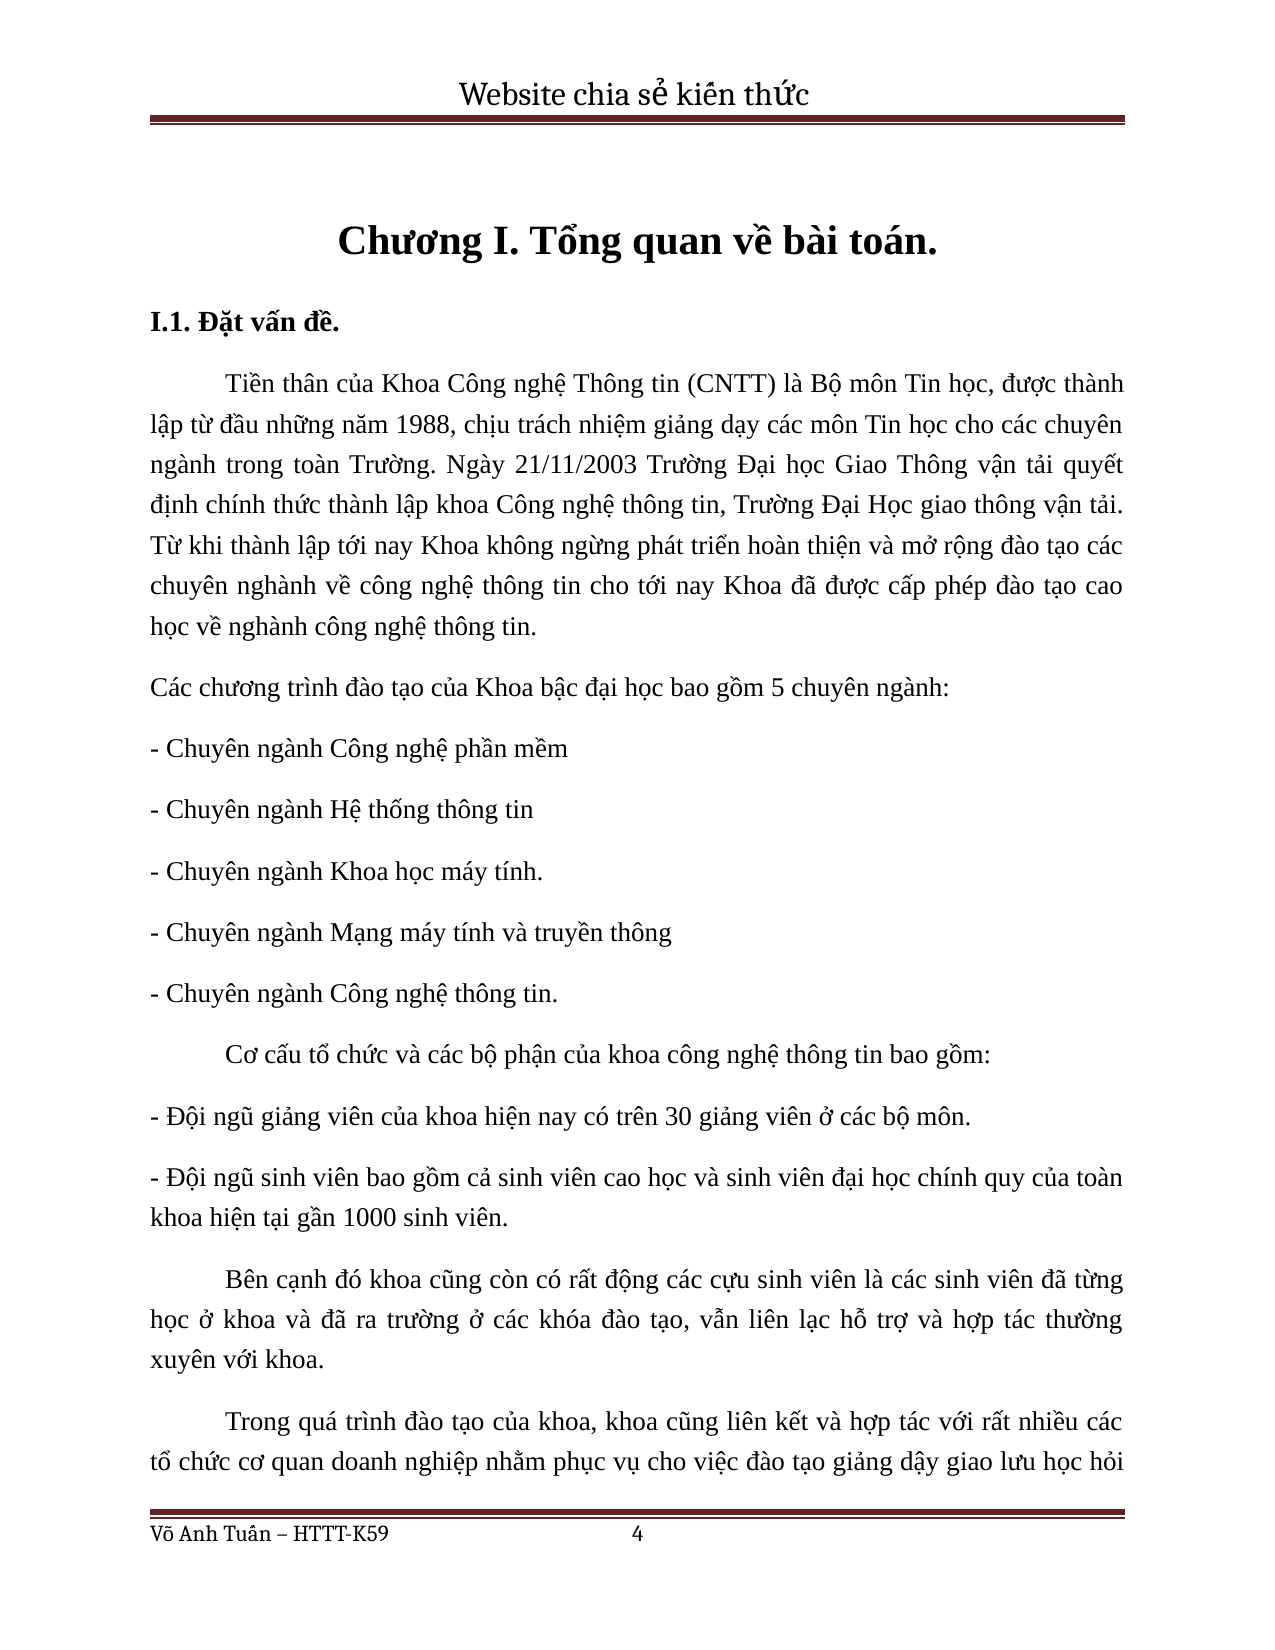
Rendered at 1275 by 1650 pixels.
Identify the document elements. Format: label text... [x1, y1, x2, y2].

subtitle Chương I. Tổng quan về bài toán. [150, 215, 1125, 263]
text Bên cạnh đó khoa cũng còn có rất động các cựu sinh viên là các sinh viên đã từng học ở khoa và đã ra trường ở các khóa đào tạo, vẫn liên lạc hỗ trợ và hợp tác thường xuyên với khoa. [150, 1263, 1125, 1375]
text - Đội ngũ giảng viên của khoa hiện nay có trên 30 giảng viên ở các bộ môn. [150, 1100, 1125, 1131]
text - Chuyên ngành Công nghệ phần mềm [150, 732, 1125, 763]
subtitle I.1. Đặt vấn đề. [150, 304, 1125, 337]
text - Chuyên ngành Mạng máy tính và truyền thông [150, 916, 1125, 947]
text Cơ cấu tổ chức và các bộ phận của khoa công nghệ thông tin bao gồm: [150, 1038, 1125, 1070]
text - Chuyên ngành Công nghệ thông tin. [150, 977, 1125, 1008]
text Trong quá trình đào tạo của khoa, khoa cũng liên kết và hợp tác với rất nhiều các tổ chức cơ quan doanh nghiệp nhằm phục vụ cho việc đào tạo giảng dậy giao lưu học hỏi [150, 1405, 1125, 1476]
text - Chuyên ngành Khoa học máy tính. [150, 855, 1125, 886]
text - Chuyên ngành Hệ thống thông tin [150, 793, 1125, 825]
text - Đội ngũ sinh viên bao gồm cả sinh viên cao học và sinh viên đại học chính quy của toàn khoa hiện tại gần 1000 sinh viên. [150, 1161, 1125, 1233]
text Các chương trình đào tạo của Khoa bậc đại học bao gồm 5 chuyên ngành: [150, 671, 1125, 702]
text Tiền thân của Khoa Công nghệ Thông tin (CNTT) là Bộ môn Tin học, được thành lập từ đầu những năm 1988, chịu trách nhiệm giảng dạy các môn Tin học cho các chuyên ngành trong toàn Trường. Ngày 21/11/2003 Trường Đại học Giao Thông vận tải quyết định chính thức thành lập khoa Công nghệ thông tin, Trường Đại Học giao thông vận tải. Từ khi thành lập tới nay Khoa không ngừng phát triển hoàn thiện và mở rộng đào tạo các chuyên nghành về công nghệ thông tin cho tới nay Khoa đã được cấp phép đào tạo cao học về nghành công nghệ thông tin. [150, 367, 1125, 641]
